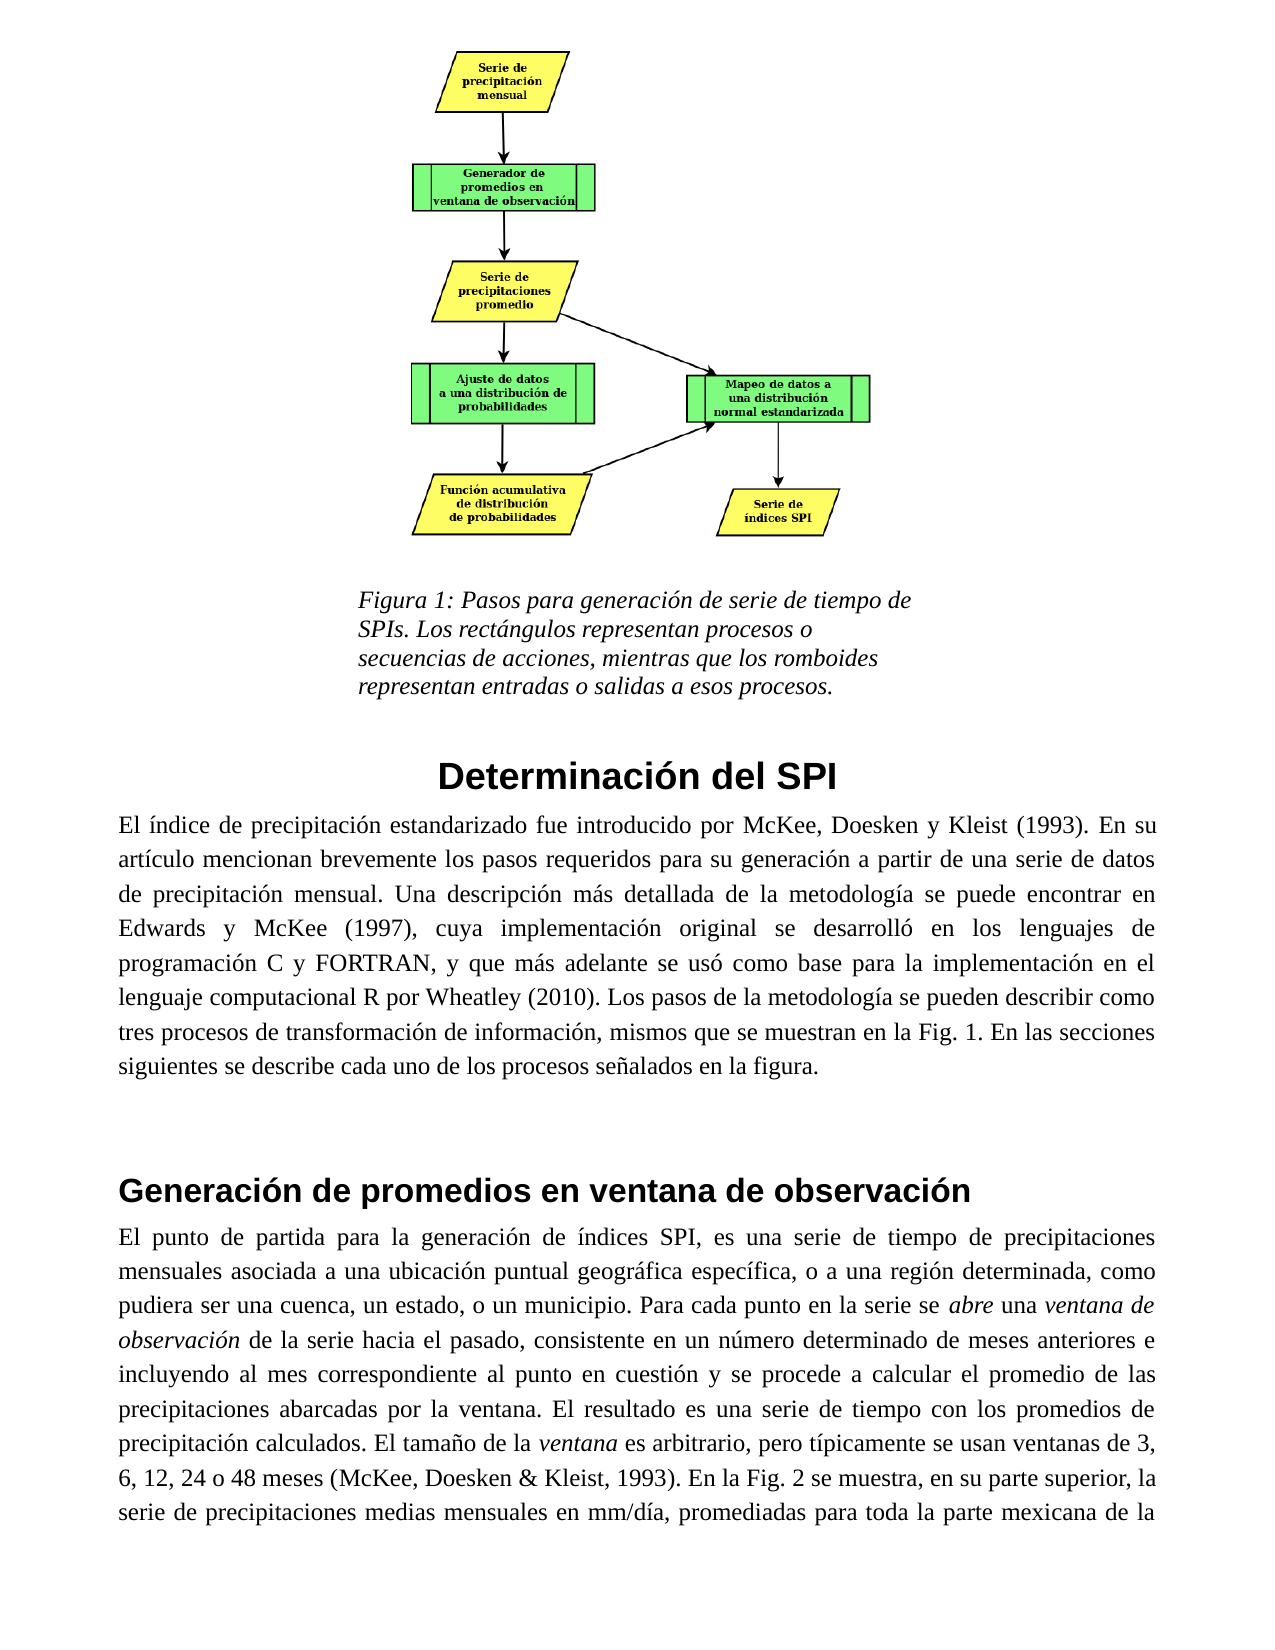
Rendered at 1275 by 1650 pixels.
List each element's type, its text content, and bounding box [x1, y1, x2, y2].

text El punto de partida para la generación de índices SPI, es una serie de tiempo de precipitaciones mensuales asociada a una ubicación puntual geográfica específica, o a una región determinada, como pudiera ser una cuenca, un estado, o un municipio. Para cada punto en la serie se abre una ventana de observación de la serie hacia el pasado, consistente en un número determinado de meses anteriores e incluyendo al mes correspondiente al punto en cuestión y se procede a calcular el promedio de las precipitaciones abarcadas por la ventana. El resultado es una serie de tiempo con los promedios de precipitación calculados. El tamaño de la ventana es arbitrario, pero típicamente se usan ventanas de 3, 6, 12, 24 o 48 meses (McKee, Doesken & Kleist, 1993). En la Fig. 2 se muestra, en su parte superior, la serie de precipitaciones medias mensuales en mm/día, promediadas para toda la parte mexicana de la [118, 1222, 1157, 1526]
subtitle Determinación del SPI [118, 118, 1157, 798]
text Figura 1: Pasos para generación de serie de tiempo de SPIs. Los rectángulos representan procesos o secuencias de acciones, mientras que los romboides representan entradas o salidas a esos procesos. [358, 586, 917, 700]
subtitle Generación de promedios en ventana de observación [118, 1170, 1157, 1209]
text El índice de precipitación estandarizado fue introducido por McKee, Doesken y Kleist (1993). En su artículo mencionan brevemente los pasos requeridos para su generación a partir de una serie de datos de precipitación mensual. Una descripción más detallada de la metodología se puede encontrar en Edwards y McKee (1997), cuya implementación original se desarrolló en los lenguajes de programación C y FORTRAN, y que más adelante se usó como base para la implementación en el lenguaje computacional R por Wheatley (2010). Los pasos de la metodología se pueden describir como tres procesos de transformación de información, mismos que se muestran en la Fig. 1. En las secciones siguientes se describe cada uno de los procesos señalados en la figura. [118, 810, 1157, 1080]
text [358, 700, 917, 754]
picture [357, 12, 918, 586]
